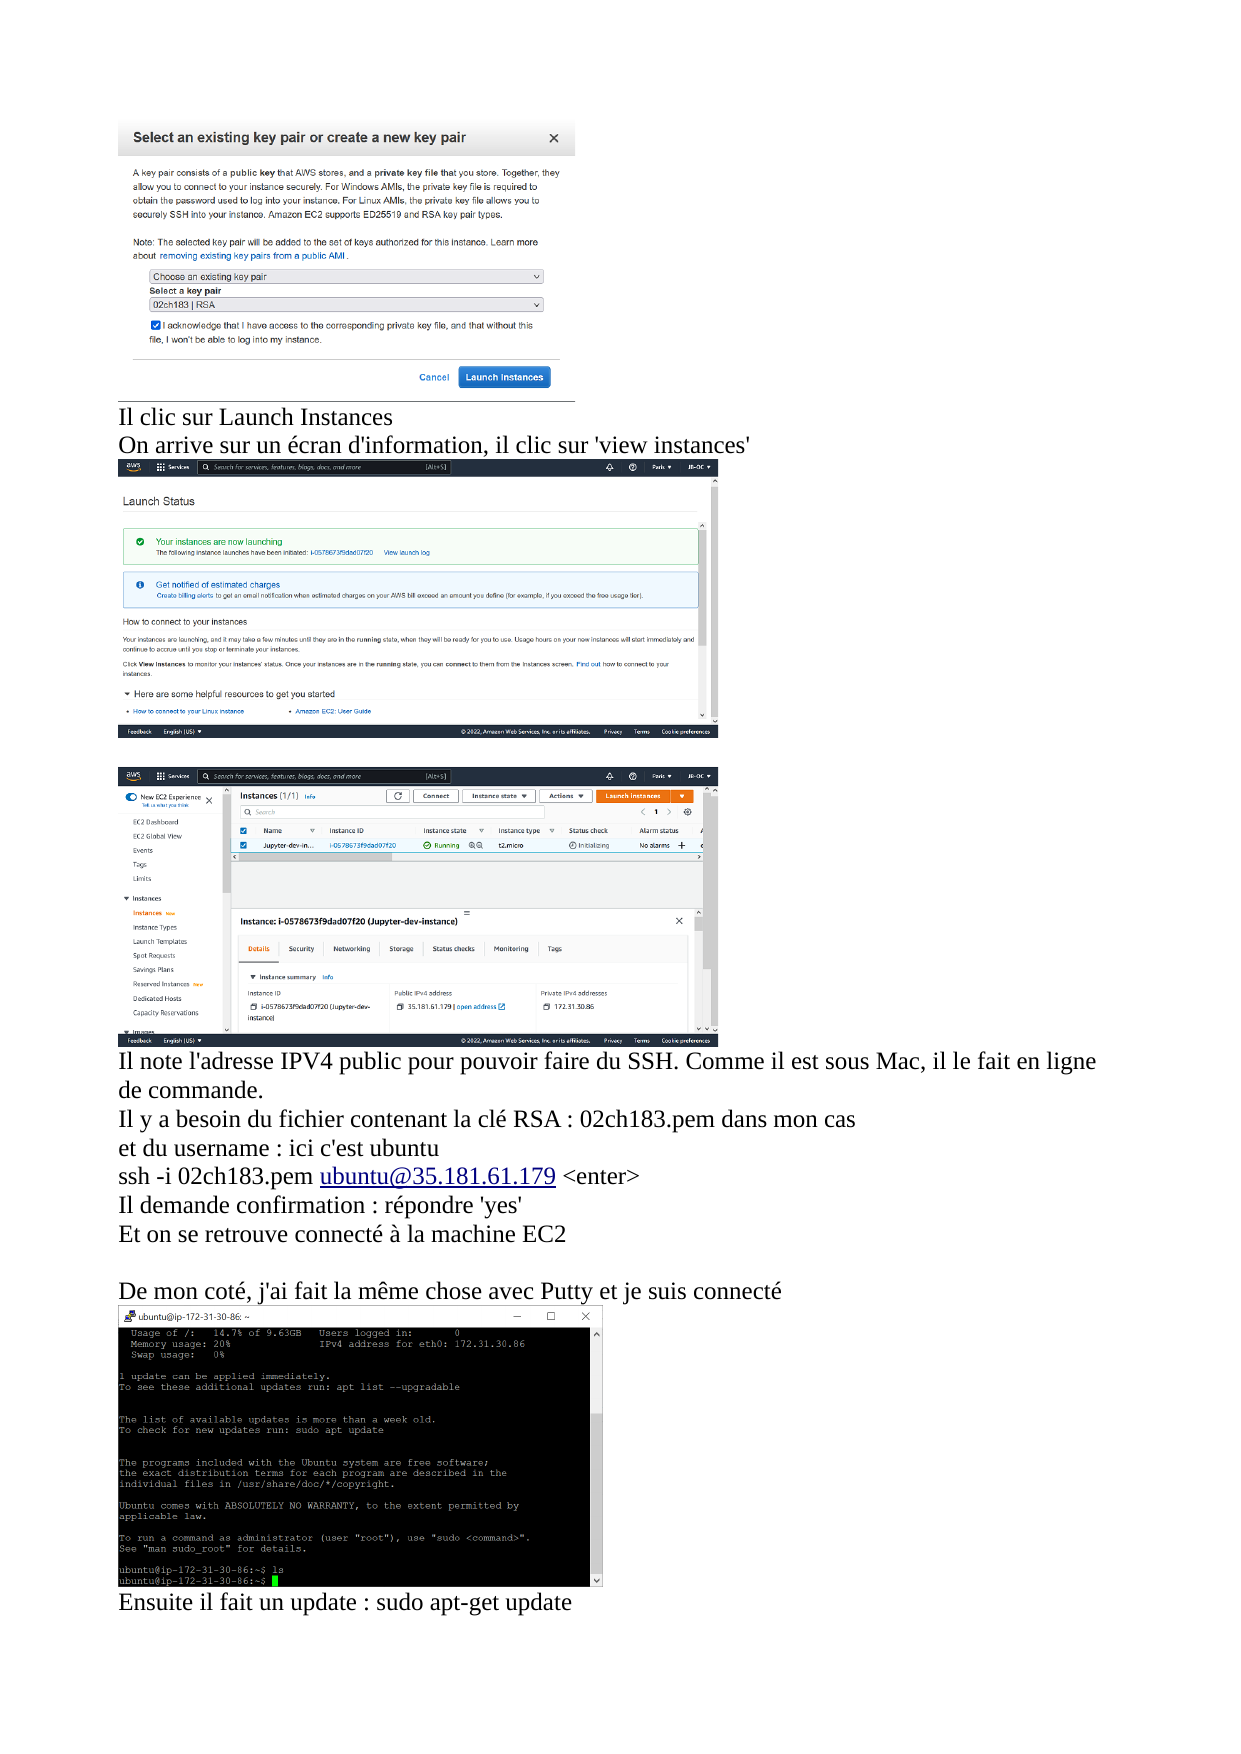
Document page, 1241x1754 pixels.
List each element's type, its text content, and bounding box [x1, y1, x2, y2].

text et du username : ici c'est ubuntu [118, 1133, 1122, 1161]
picture [118, 1305, 603, 1587]
text Ensuite il fait un update : sudo apt-get update [118, 1587, 1122, 1616]
picture [118, 118, 576, 402]
text On arrive sur un écran d'information, il clic sur 'view instances' [118, 430, 1122, 459]
text Il note l'adresse IPV4 public pour pouvoir faire du SSH. Comme il est sous Mac, il le fait en ligne de commande. [118, 1046, 1122, 1104]
text Il y a besoin du fichier contenant la clé RSA : 02ch183.pem dans mon cas [118, 1104, 1122, 1133]
text De mon coté, j'ai fait la même chose avec Putty et je suis connecté [118, 1276, 1122, 1305]
text Il demande confirmation : répondre 'yes' [118, 1190, 1122, 1219]
picture [118, 766, 719, 1047]
picture [118, 459, 719, 738]
text Il clic sur Launch Instances [118, 402, 1122, 430]
text ssh -i 02ch183.pem ubuntu@35.181.61.179 <enter> [118, 1161, 1122, 1190]
text Et on se retrouve connecté à la machine EC2 [118, 1219, 1122, 1248]
